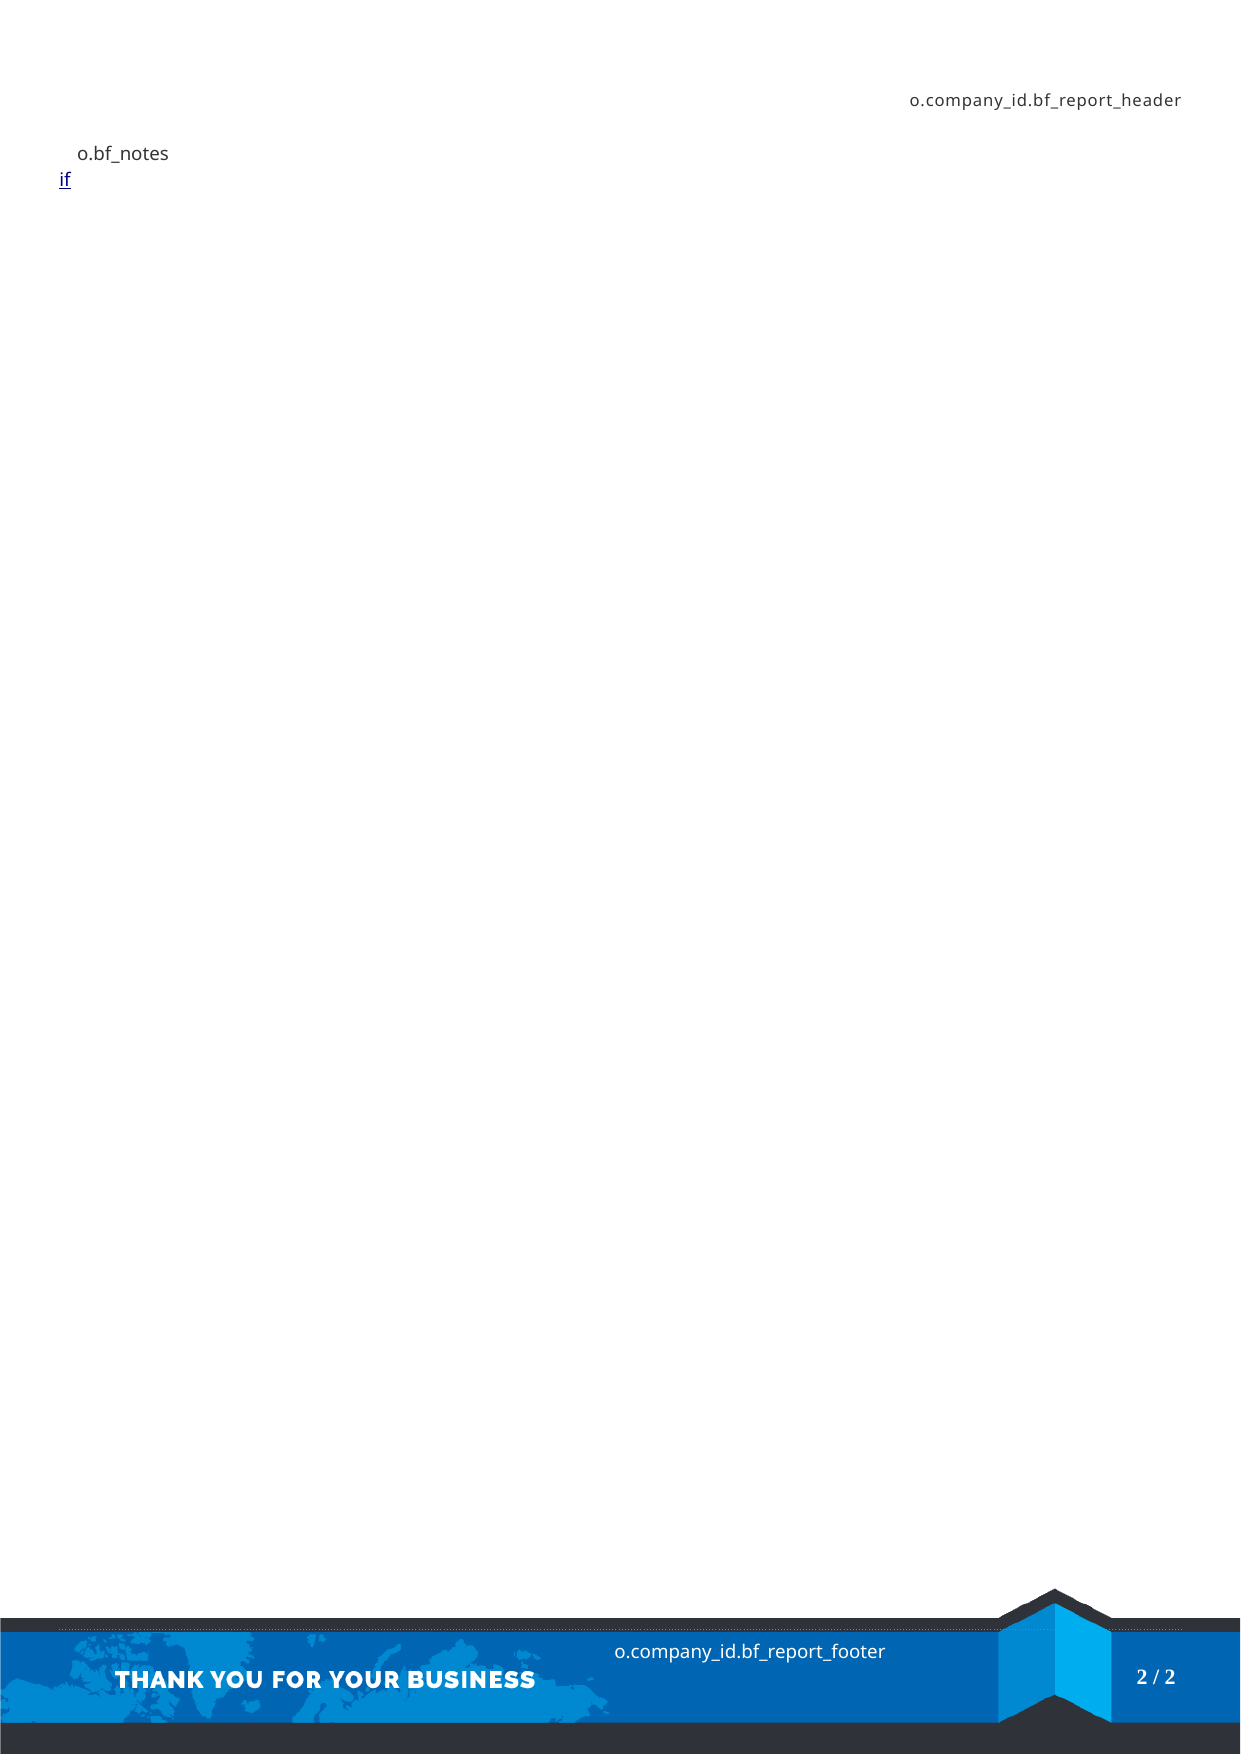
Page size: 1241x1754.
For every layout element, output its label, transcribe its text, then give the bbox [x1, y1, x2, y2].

picture [0, 1585, 1241, 1754]
text if [59, 166, 1181, 192]
text o.bf_notes [77, 141, 1169, 166]
picture [0, 1709, 9, 1716]
